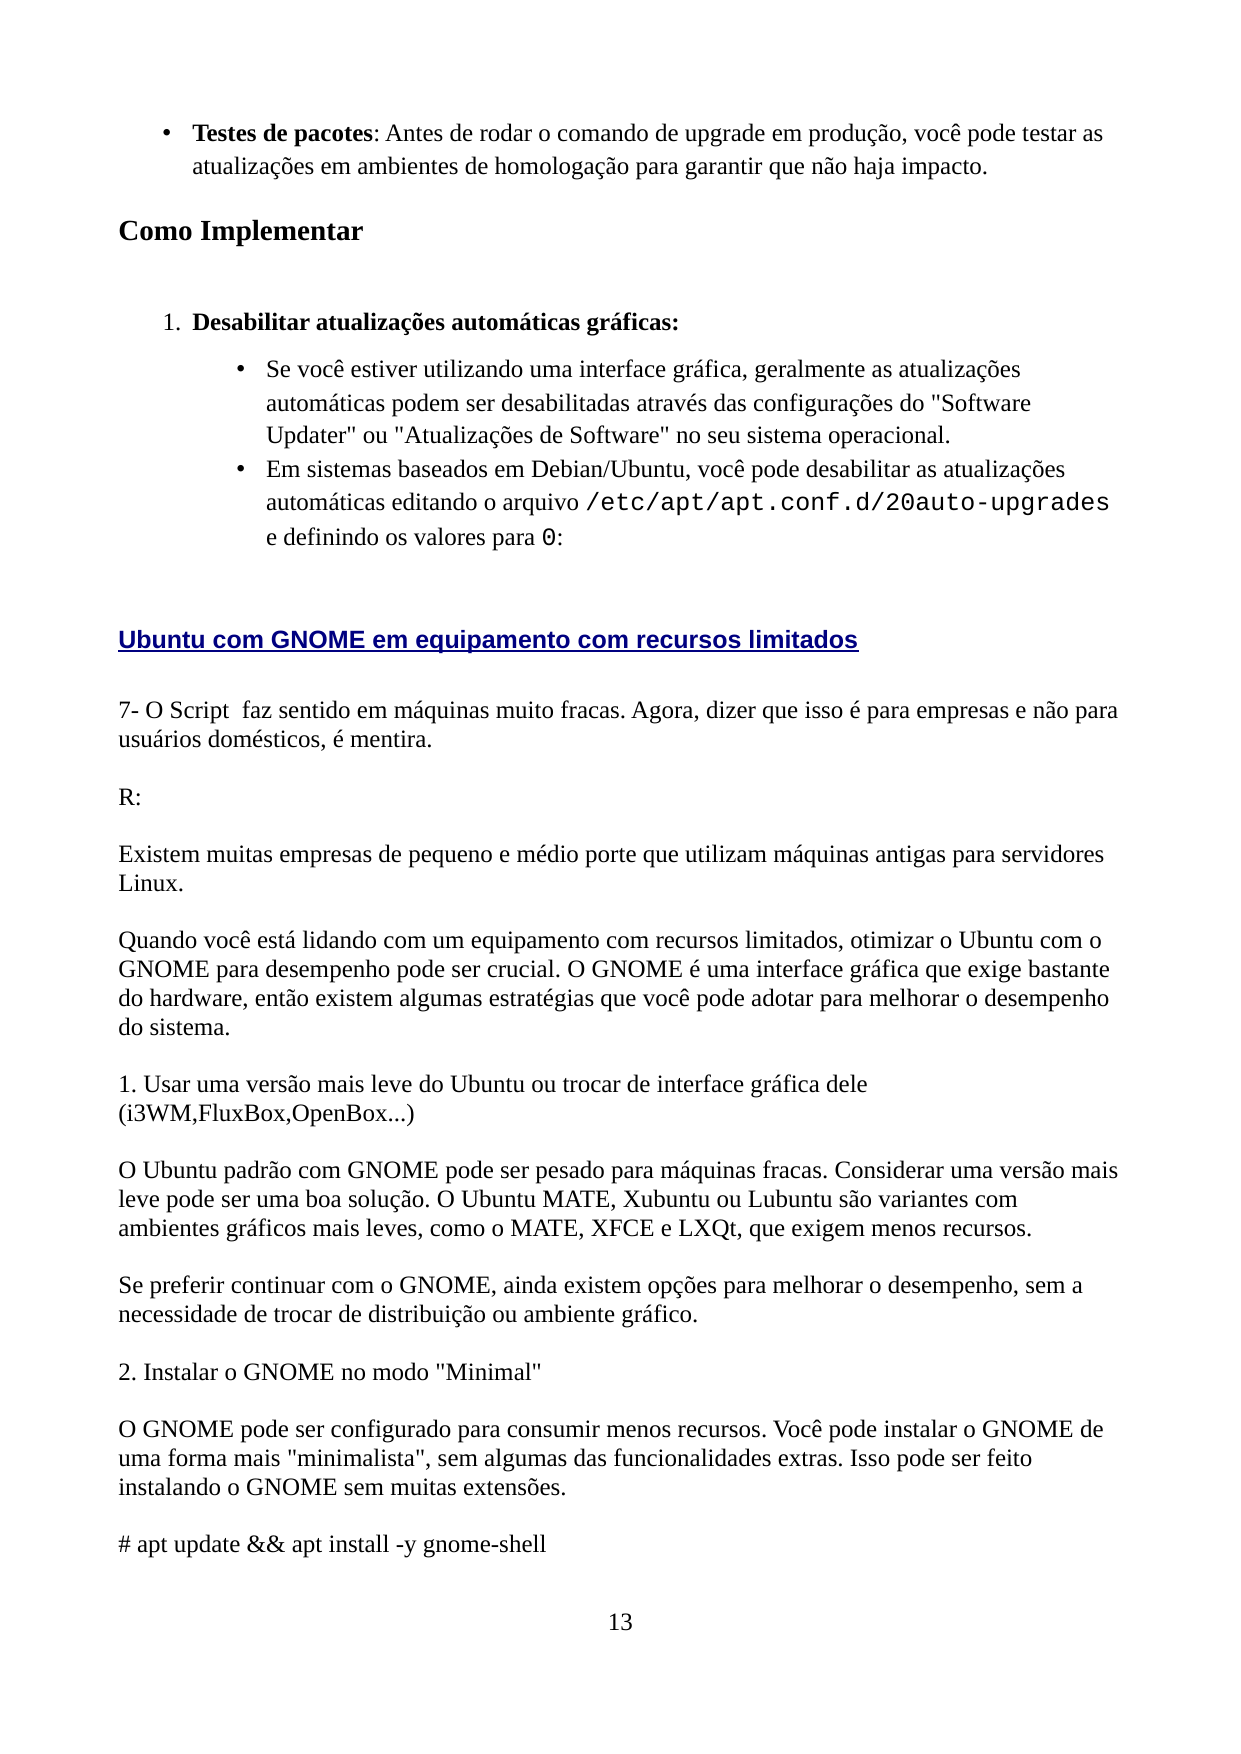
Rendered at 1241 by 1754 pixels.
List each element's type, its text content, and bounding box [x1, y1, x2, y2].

text # apt update && apt install -y gnome-shell [118, 1529, 1122, 1558]
list Desabilitar atualizações automáticas gráficas: [162, 307, 1122, 336]
text 7- O Script faz sentido em máquinas muito fracas. Agora, dizer que isso é para empresas e não para usuários domésticos, é mentira. [118, 696, 1122, 753]
text R: [118, 782, 1122, 811]
text Se preferir continuar com o GNOME, ainda existem opções para melhorar o desempenho, sem a necessidade de trocar de distribuição ou ambiente gráfico. [118, 1271, 1122, 1328]
text O Ubuntu padrão com GNOME pode ser pesado para máquinas fracas. Considerar uma versão mais leve pode ser uma boa solução. O Ubuntu MATE, Xubuntu ou Lubuntu são variantes com ambientes gráficos mais leves, como o MATE, XFCE e LXQt, que exigem menos recursos. [118, 1156, 1122, 1242]
text 1. Usar uma versão mais leve do Ubuntu ou trocar de interface gráfica dele (i3WM,FluxBox,OpenBox...) [118, 1069, 1122, 1127]
list Se você estiver utilizando uma interface gráfica, geralmente as atualizações automáticas podem ser desabilitadas através das configurações do "Software Updater" ou "Atualizações de Software" no seu sistema operacional. [236, 354, 1122, 449]
text Existem muitas empresas de pequeno e médio porte que utilizam máquinas antigas para servidores Linux. [118, 839, 1122, 897]
text Quando você está lidando com um equipamento com recursos limitados, otimizar o Ubuntu com o GNOME para desempenho pode ser crucial. O GNOME é uma interface gráfica que exige bastante do hardware, então existem algumas estratégias que você pode adotar para melhorar o desempenho do sistema. [118, 926, 1122, 1041]
text O GNOME pode ser configurado para consumir menos recursos. Você pode instalar o GNOME de uma forma mais "minimalista", sem algumas das funcionalidades extras. Isso pode ser feito instalando o GNOME sem muitas extensões. [118, 1414, 1122, 1501]
subtitle Ubuntu com GNOME em equipamento com recursos limitados [118, 626, 1122, 654]
subtitle Como Implementar [118, 213, 1122, 247]
text 2. Instalar o GNOME no modo "Minimal" [118, 1357, 1122, 1386]
list Em sistemas baseados em Debian/Ubuntu, você pode desabilitar as atualizações automáticas editando o arquivo /etc/apt/apt.conf.d/20auto-upgrades e definindo os valores para 0: [236, 454, 1122, 553]
list Testes de pacotes: Antes de rodar o comando de upgrade em produção, você pode testar as atualizações em ambientes de homologação para garantir que não haja impacto. [162, 118, 1122, 180]
